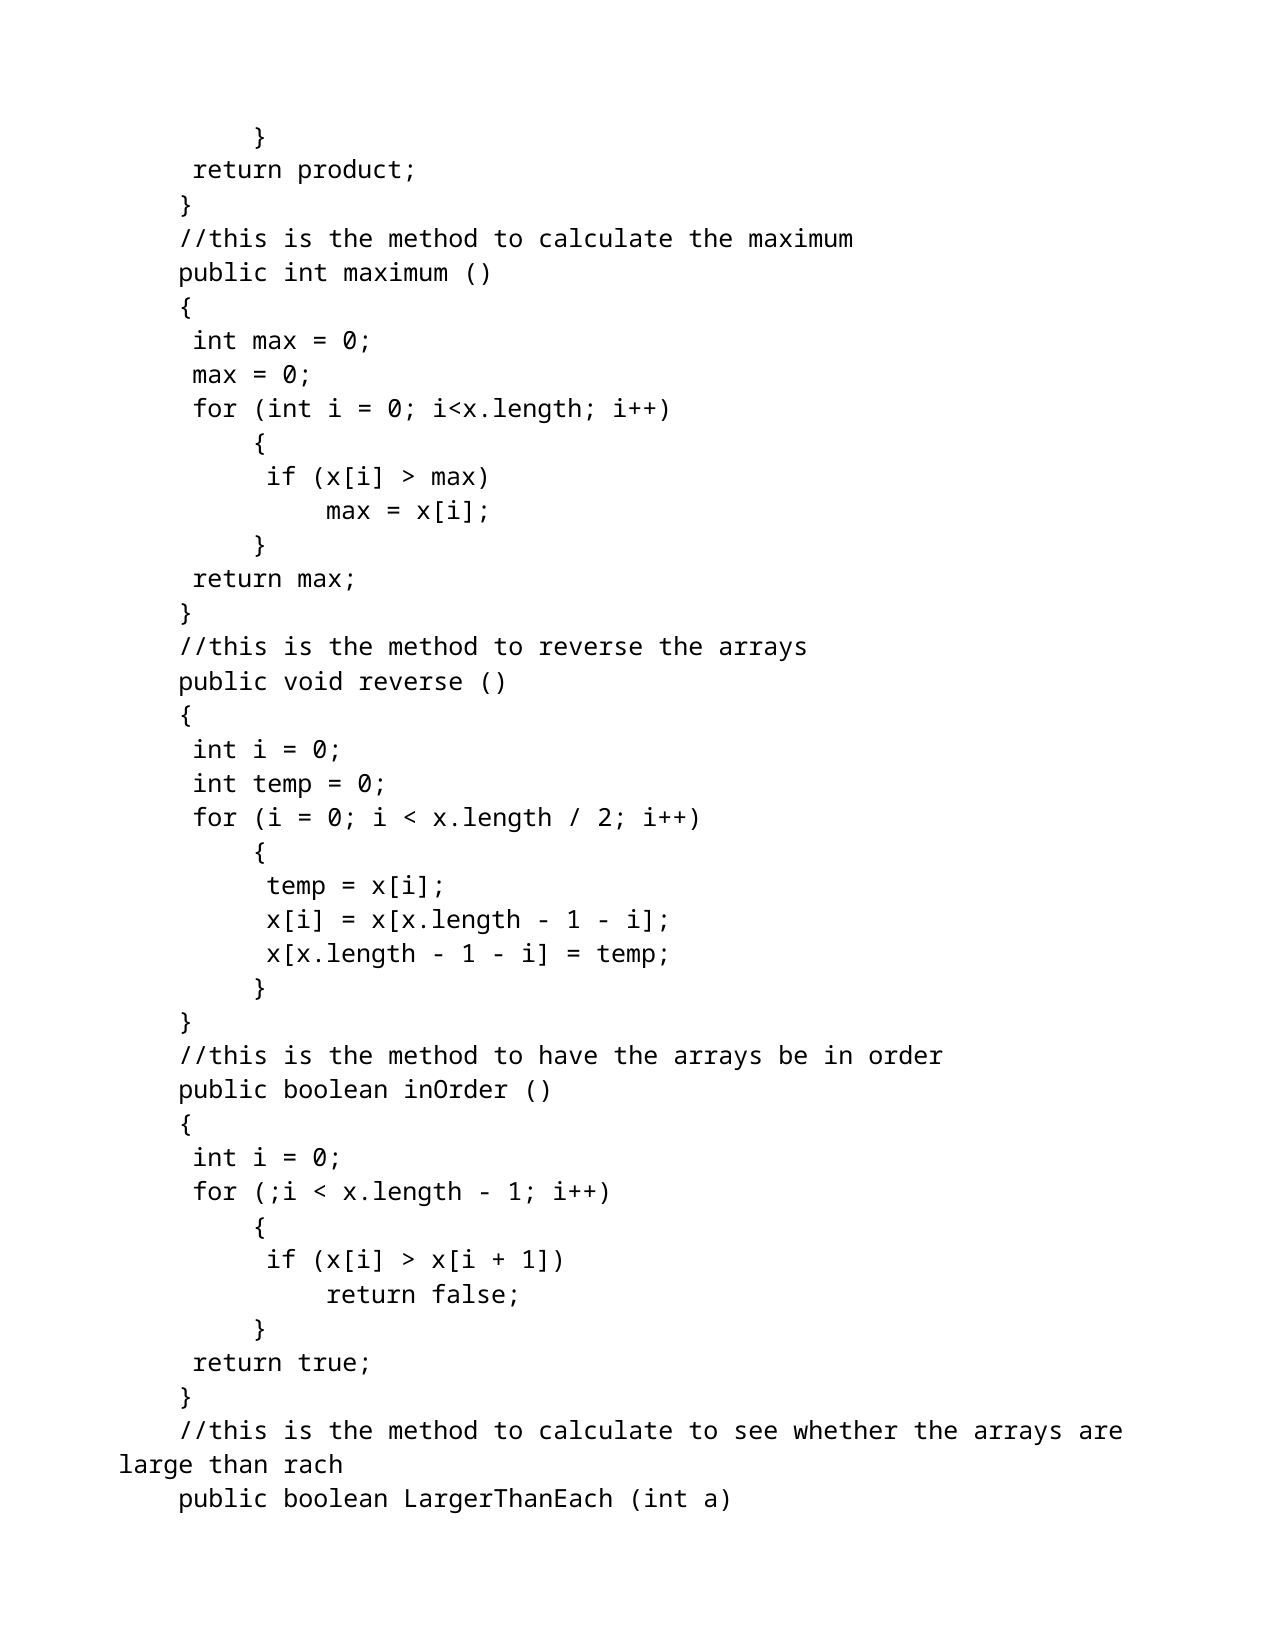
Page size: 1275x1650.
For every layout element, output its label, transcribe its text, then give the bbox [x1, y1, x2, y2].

text //this is the method to calculate to see whether the arrays are large than rach [118, 1412, 1157, 1481]
text { [118, 697, 1157, 731]
text return product; [118, 152, 1157, 186]
text } [118, 595, 1157, 629]
text } [118, 1004, 1157, 1038]
text return max; [118, 561, 1157, 595]
text for (;i < x.length - 1; i++) [118, 1174, 1157, 1208]
text public int maximum () [118, 254, 1157, 288]
text temp = x[i]; [118, 867, 1157, 902]
text { [118, 1208, 1157, 1242]
text { [118, 1106, 1157, 1140]
text if (x[i] > max) [118, 459, 1157, 493]
text int i = 0; [118, 1140, 1157, 1174]
text public boolean inOrder () [118, 1072, 1157, 1106]
text if (x[i] > x[i + 1]) [118, 1242, 1157, 1276]
text for (i = 0; i < x.length / 2; i++) [118, 799, 1157, 833]
text { [118, 288, 1157, 322]
text x[i] = x[x.length - 1 - i]; [118, 902, 1157, 936]
text { [118, 425, 1157, 459]
text //this is the method to have the arrays be in order [118, 1038, 1157, 1072]
text max = x[i]; [118, 493, 1157, 527]
text { [118, 833, 1157, 867]
text //this is the method to reverse the arrays [118, 629, 1157, 663]
text x[x.length - 1 - i] = temp; [118, 936, 1157, 970]
text return false; [118, 1276, 1157, 1310]
text } [118, 1378, 1157, 1412]
text } [118, 970, 1157, 1004]
text } [118, 186, 1157, 220]
text return true; [118, 1344, 1157, 1378]
text int max = 0; [118, 322, 1157, 357]
text max = 0; [118, 357, 1157, 391]
text public void reverse () [118, 663, 1157, 697]
text } [118, 118, 1157, 152]
text } [118, 527, 1157, 561]
text for (int i = 0; i<x.length; i++) [118, 391, 1157, 425]
text //this is the method to calculate the maximum [118, 220, 1157, 254]
text public boolean LargerThanEach (int a) [118, 1481, 1157, 1515]
text } [118, 1310, 1157, 1344]
text int temp = 0; [118, 765, 1157, 799]
text int i = 0; [118, 731, 1157, 765]
